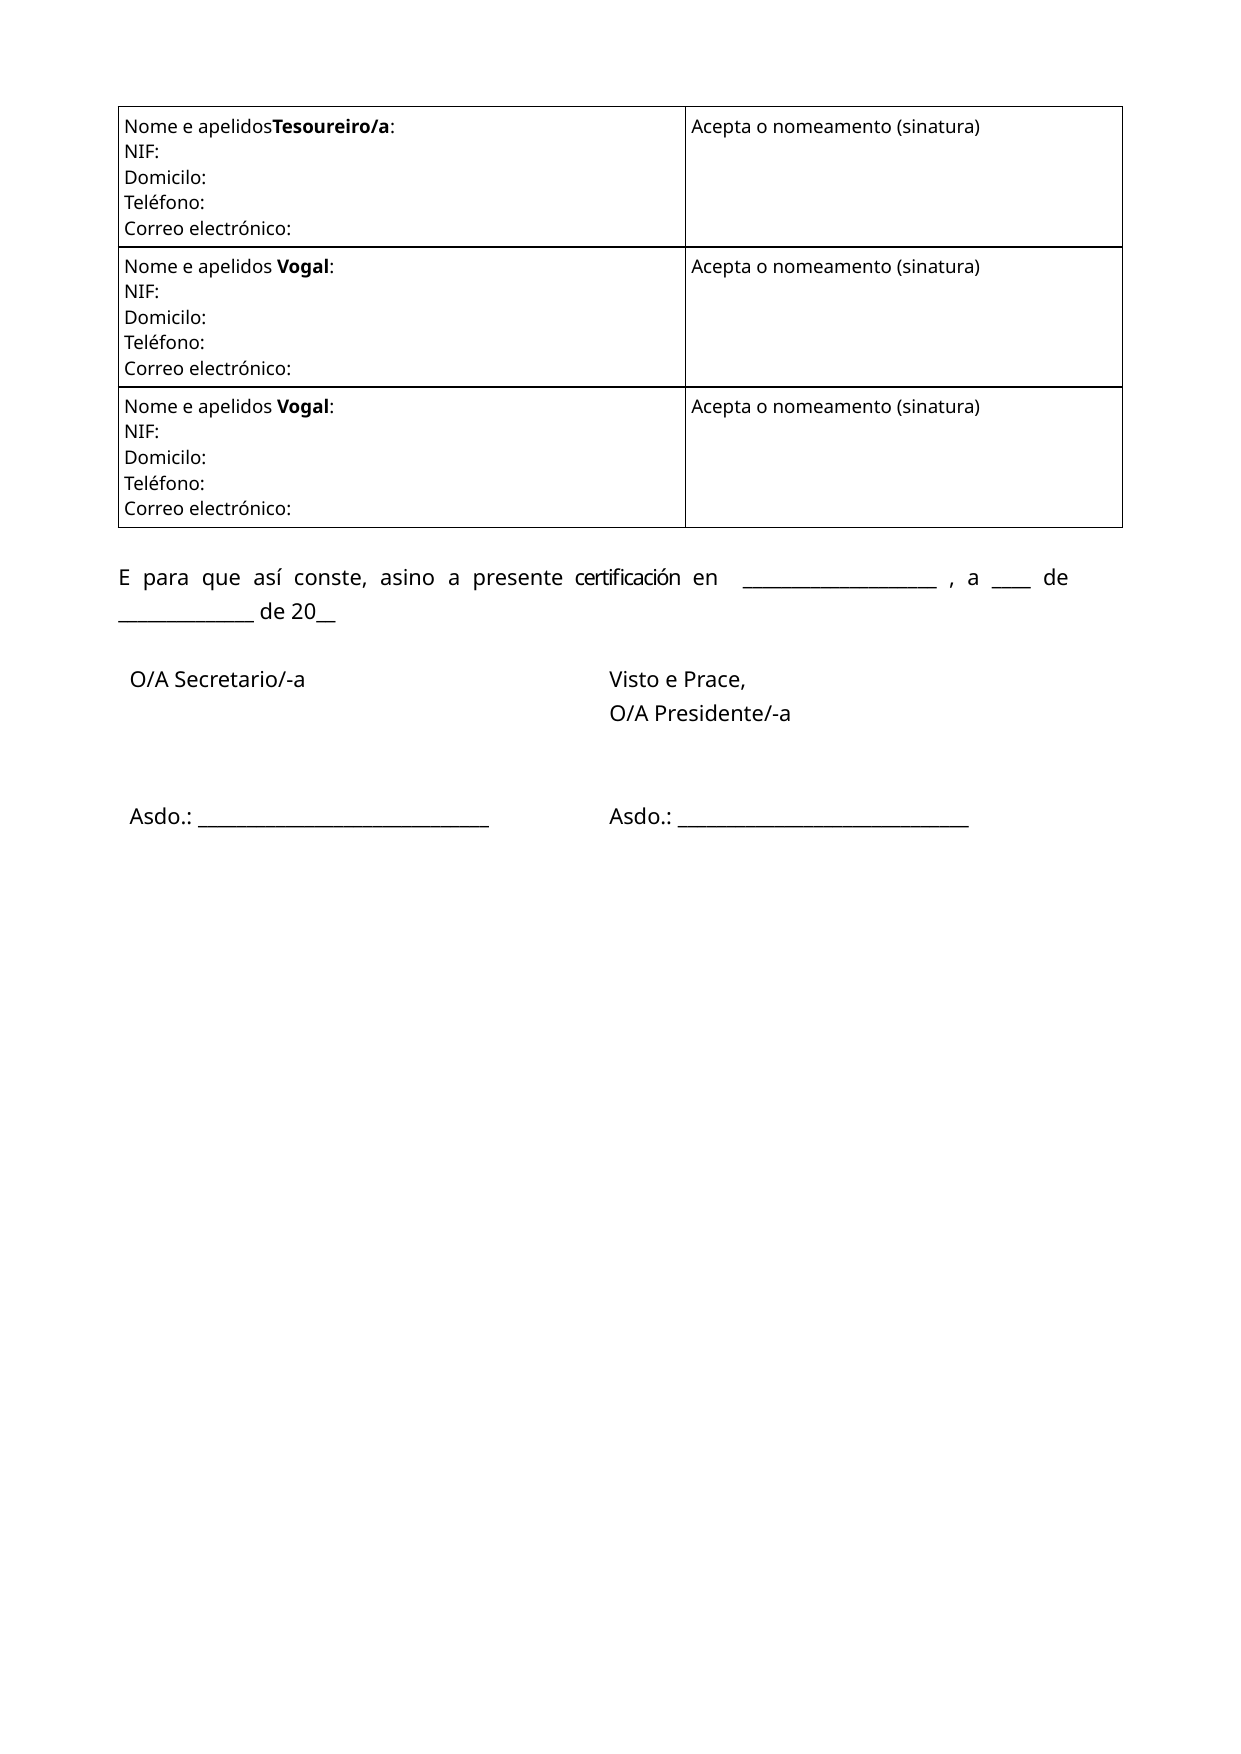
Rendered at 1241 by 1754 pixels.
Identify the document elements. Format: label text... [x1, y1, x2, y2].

text E para que así conste, asino a presente certificación en ____________________ , a ____ de ______________ de 20__ [118, 562, 1069, 626]
table_cell Acepta o nomeamento (sinatura) [686, 248, 1122, 386]
table_cell Nome e apelidos Vogal: NIF: Domicilo: Teléfono: Correo electrónico: [119, 388, 685, 527]
table_header O/A Secretario/-a Asdo.: ______________________________ [118, 664, 598, 834]
table_cell Acepta o nomeamento (sinatura) [686, 388, 1122, 527]
table_cell Nome e apelidos Vogal: NIF: Domicilo: Teléfono: Correo electrónico: [119, 248, 685, 386]
table_cell Nome e apelidosTesoureiro/a: NIF: Domicilo: Teléfono: Correo electrónico: [119, 107, 685, 246]
table_cell Acepta o nomeamento (sinatura) [686, 107, 1122, 246]
table_header Visto e Prace, O/A Presidente/-a Asdo.: ______________________________ [598, 664, 1123, 834]
